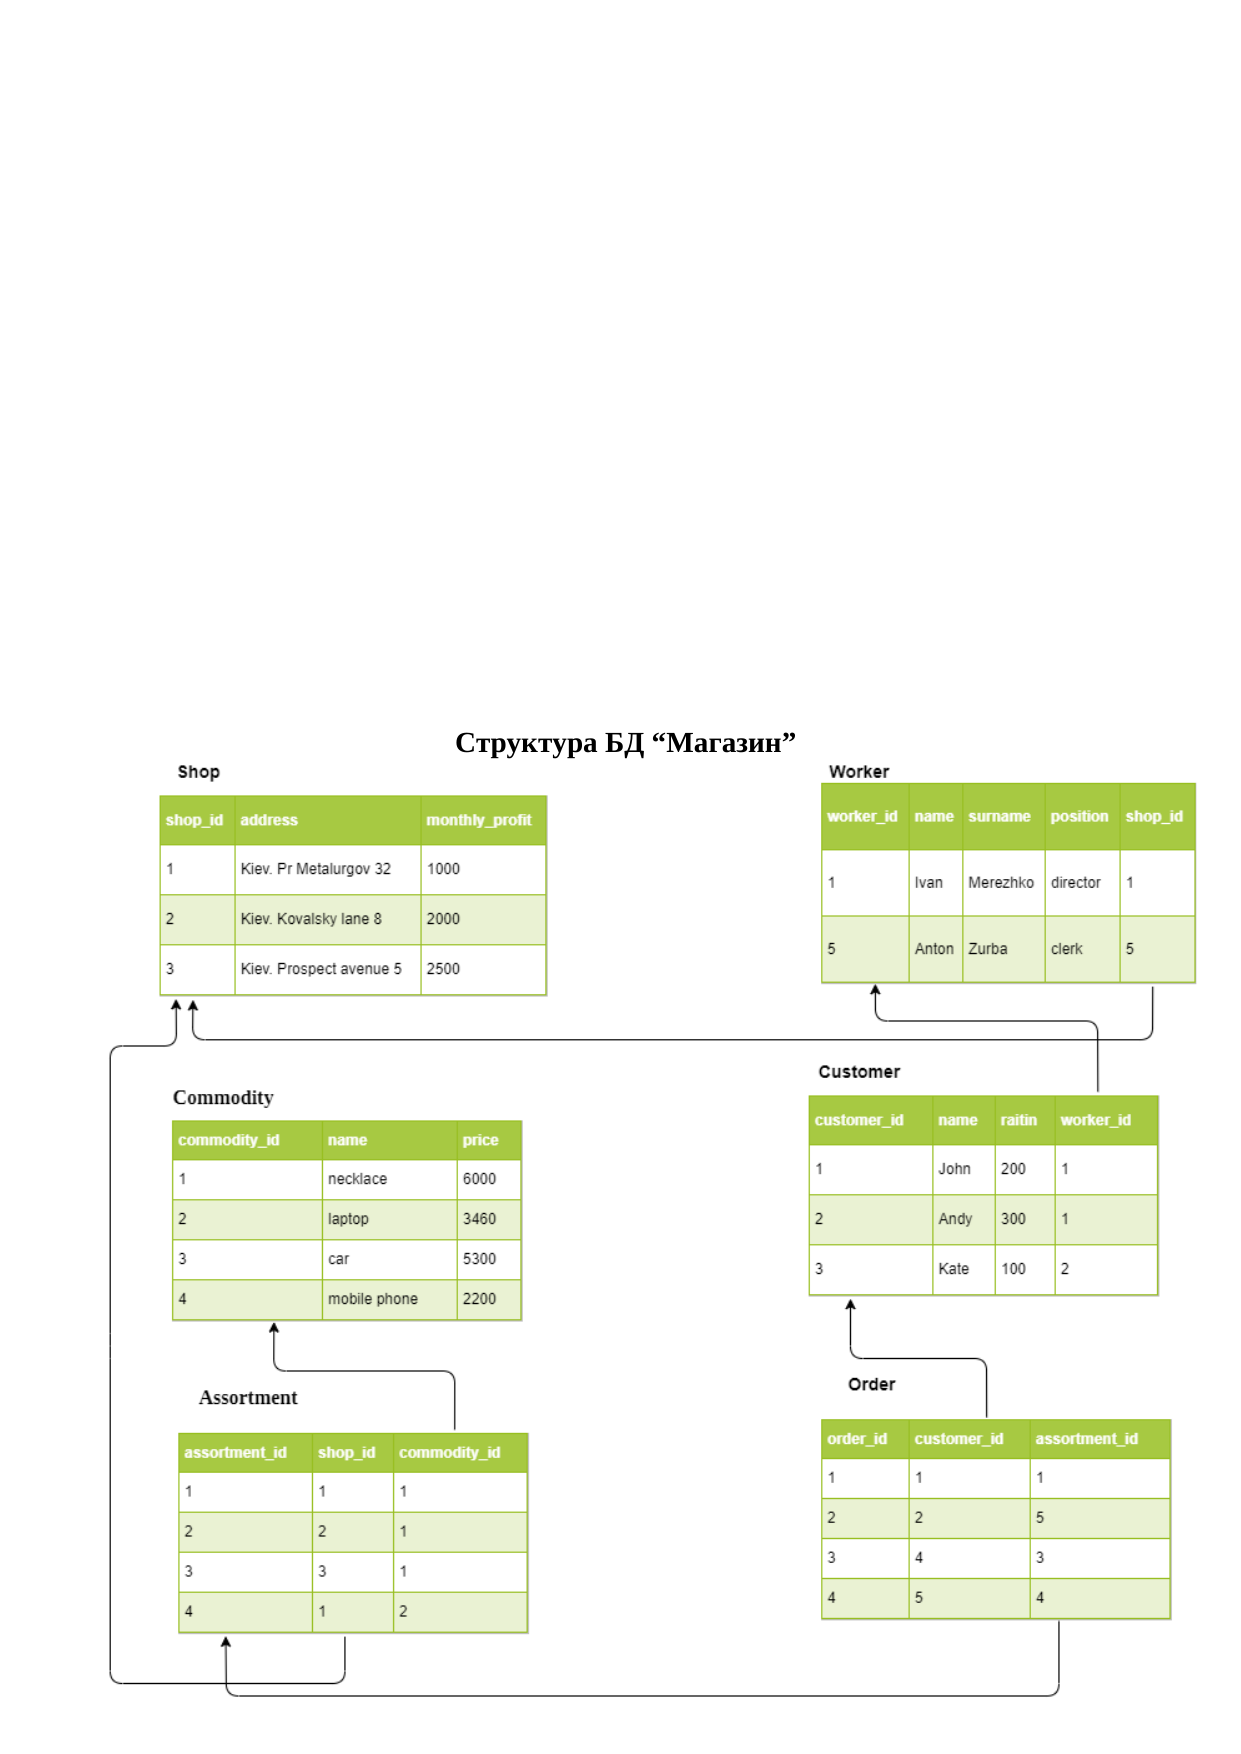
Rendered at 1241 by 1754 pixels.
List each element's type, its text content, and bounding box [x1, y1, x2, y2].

text Структура БД “Магазин” [130, 725, 1121, 758]
